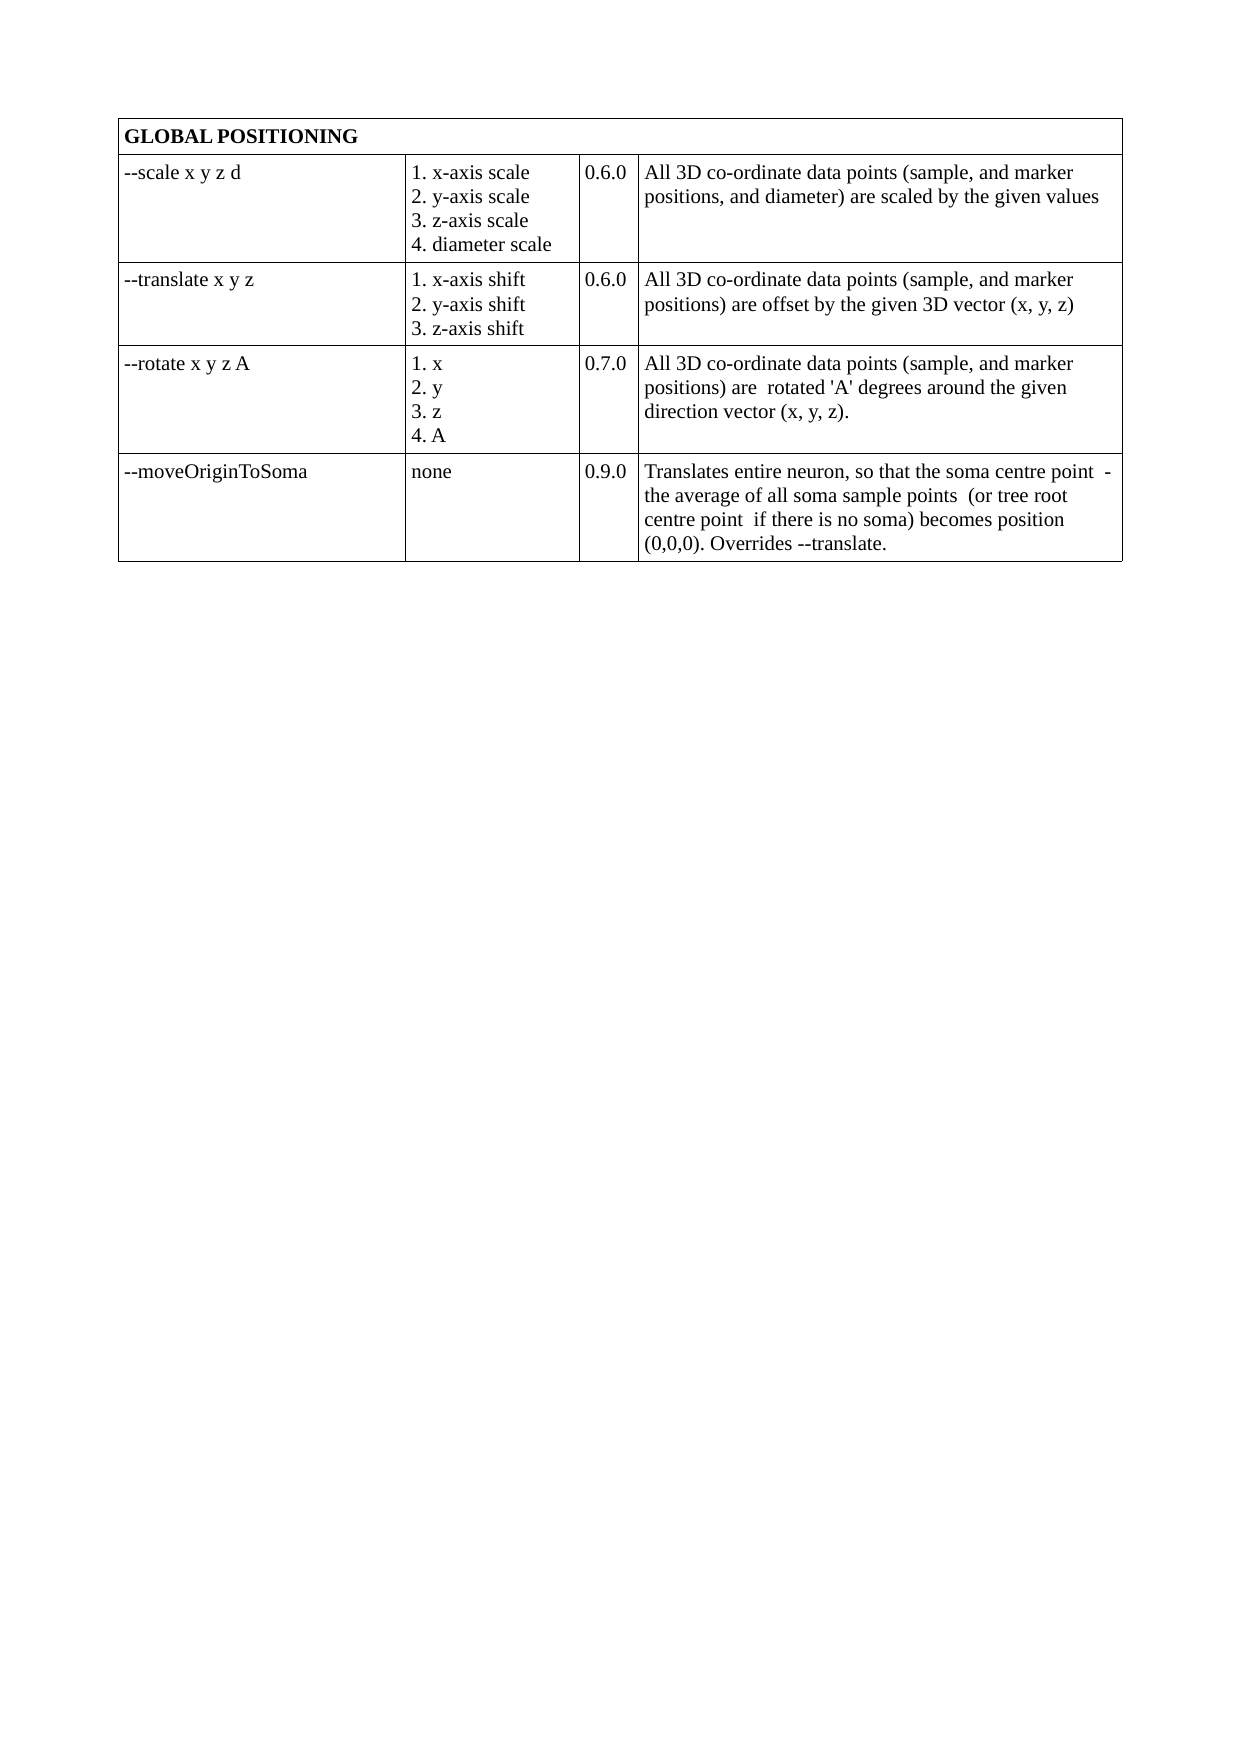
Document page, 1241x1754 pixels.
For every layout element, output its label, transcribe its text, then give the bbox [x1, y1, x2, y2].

table_cell --scale x y z d [119, 155, 405, 262]
table_cell 1. x-axis scale 2. y-axis scale 3. z-axis scale 4. diameter scale [406, 155, 579, 262]
table_cell Translates entire neuron, so that the soma centre point - the average of all soma sample points (or tree root centre point if there is no soma) becomes position (0,0,0). Overrides --translate. [639, 454, 1122, 561]
table_cell --rotate x y z A [119, 346, 405, 453]
table_cell --translate x y z [119, 263, 405, 345]
table_cell 1. x 2. y 3. z 4. A [406, 346, 579, 453]
table_cell All 3D co-ordinate data points (sample, and marker positions) are offset by the given 3D vector (x, y, z) [639, 263, 1122, 345]
table_cell GLOBAL POSITIONING [119, 119, 1122, 154]
table_cell 0.7.0 [580, 346, 638, 453]
table_cell 0.6.0 [580, 263, 638, 345]
table_cell 0.9.0 [580, 454, 638, 561]
table_cell All 3D co-ordinate data points (sample, and marker positions, and diameter) are scaled by the given values [639, 155, 1122, 262]
table_cell 0.6.0 [580, 155, 638, 262]
table_cell none [406, 454, 579, 561]
table_cell --moveOriginToSoma [119, 454, 405, 561]
table_cell 1. x-axis shift 2. y-axis shift 3. z-axis shift [406, 263, 579, 345]
table_cell All 3D co-ordinate data points (sample, and marker positions) are rotated 'A' degrees around the given direction vector (x, y, z). [639, 346, 1122, 453]
